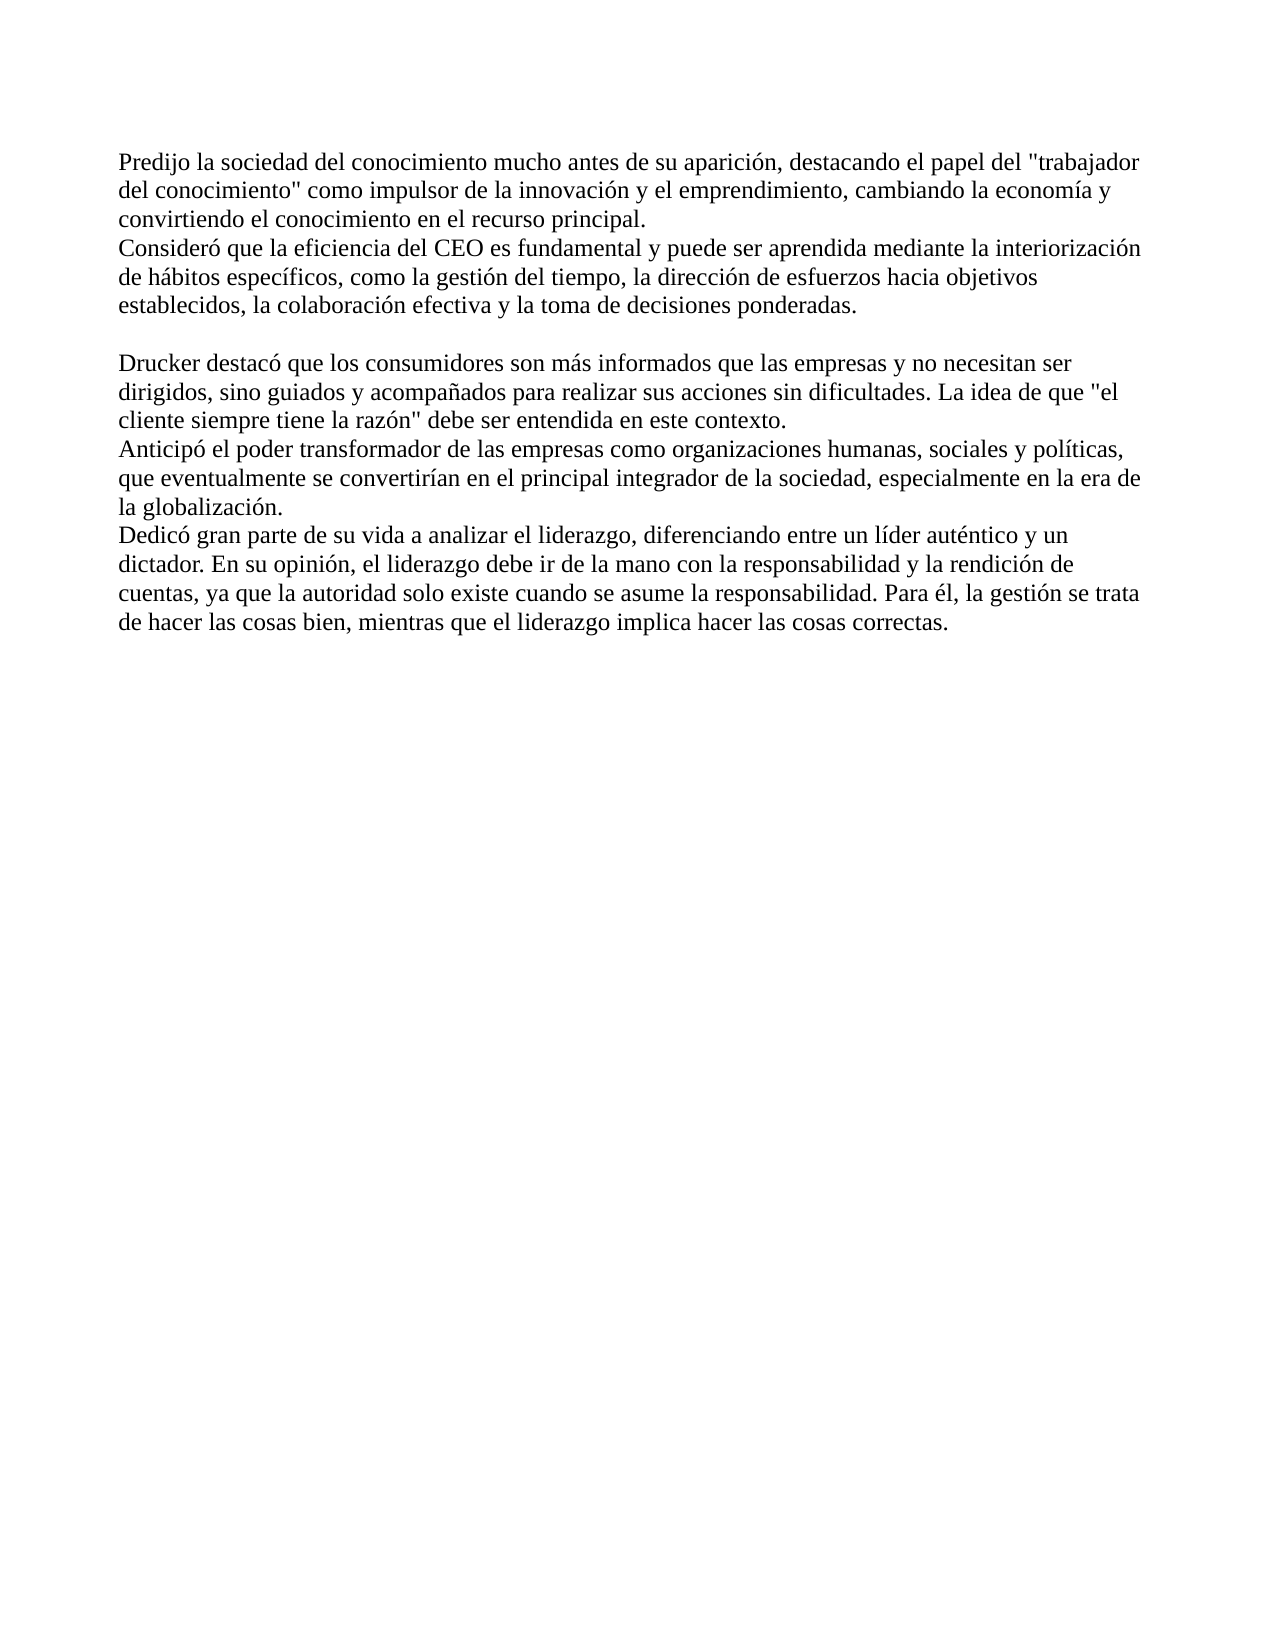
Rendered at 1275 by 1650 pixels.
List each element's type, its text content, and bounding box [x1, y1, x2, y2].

text Predijo la sociedad del conocimiento mucho antes de su aparición, destacando el papel del "trabajador del conocimiento" como impulsor de la innovación y el emprendimiento, cambiando la economía y convirtiendo el conocimiento en el recurso principal. [118, 147, 1157, 233]
text Consideró que la eficiencia del CEO es fundamental y puede ser aprendida mediante la interiorización de hábitos específicos, como la gestión del tiempo, la dirección de esfuerzos hacia objetivos establecidos, la colaboración efectiva y la toma de decisiones ponderadas. [118, 233, 1157, 319]
text Drucker destacó que los consumidores son más informados que las empresas y no necesitan ser dirigidos, sino guiados y acompañados para realizar sus acciones sin dificultades. La idea de que "el cliente siempre tiene la razón" debe ser entendida en este contexto. [118, 348, 1157, 434]
text Dedicó gran parte de su vida a analizar el liderazgo, diferenciando entre un líder auténtico y un dictador. En su opinión, el liderazgo debe ir de la mano con la responsabilidad y la rendición de cuentas, ya que la autoridad solo existe cuando se asume la responsabilidad. Para él, la gestión se trata de hacer las cosas bien, mientras que el liderazgo implica hacer las cosas correctas. [118, 521, 1157, 636]
text Anticipó el poder transformador de las empresas como organizaciones humanas, sociales y políticas, que eventualmente se convertirían en el principal integrador de la sociedad, especialmente en la era de la globalización. [118, 434, 1157, 521]
